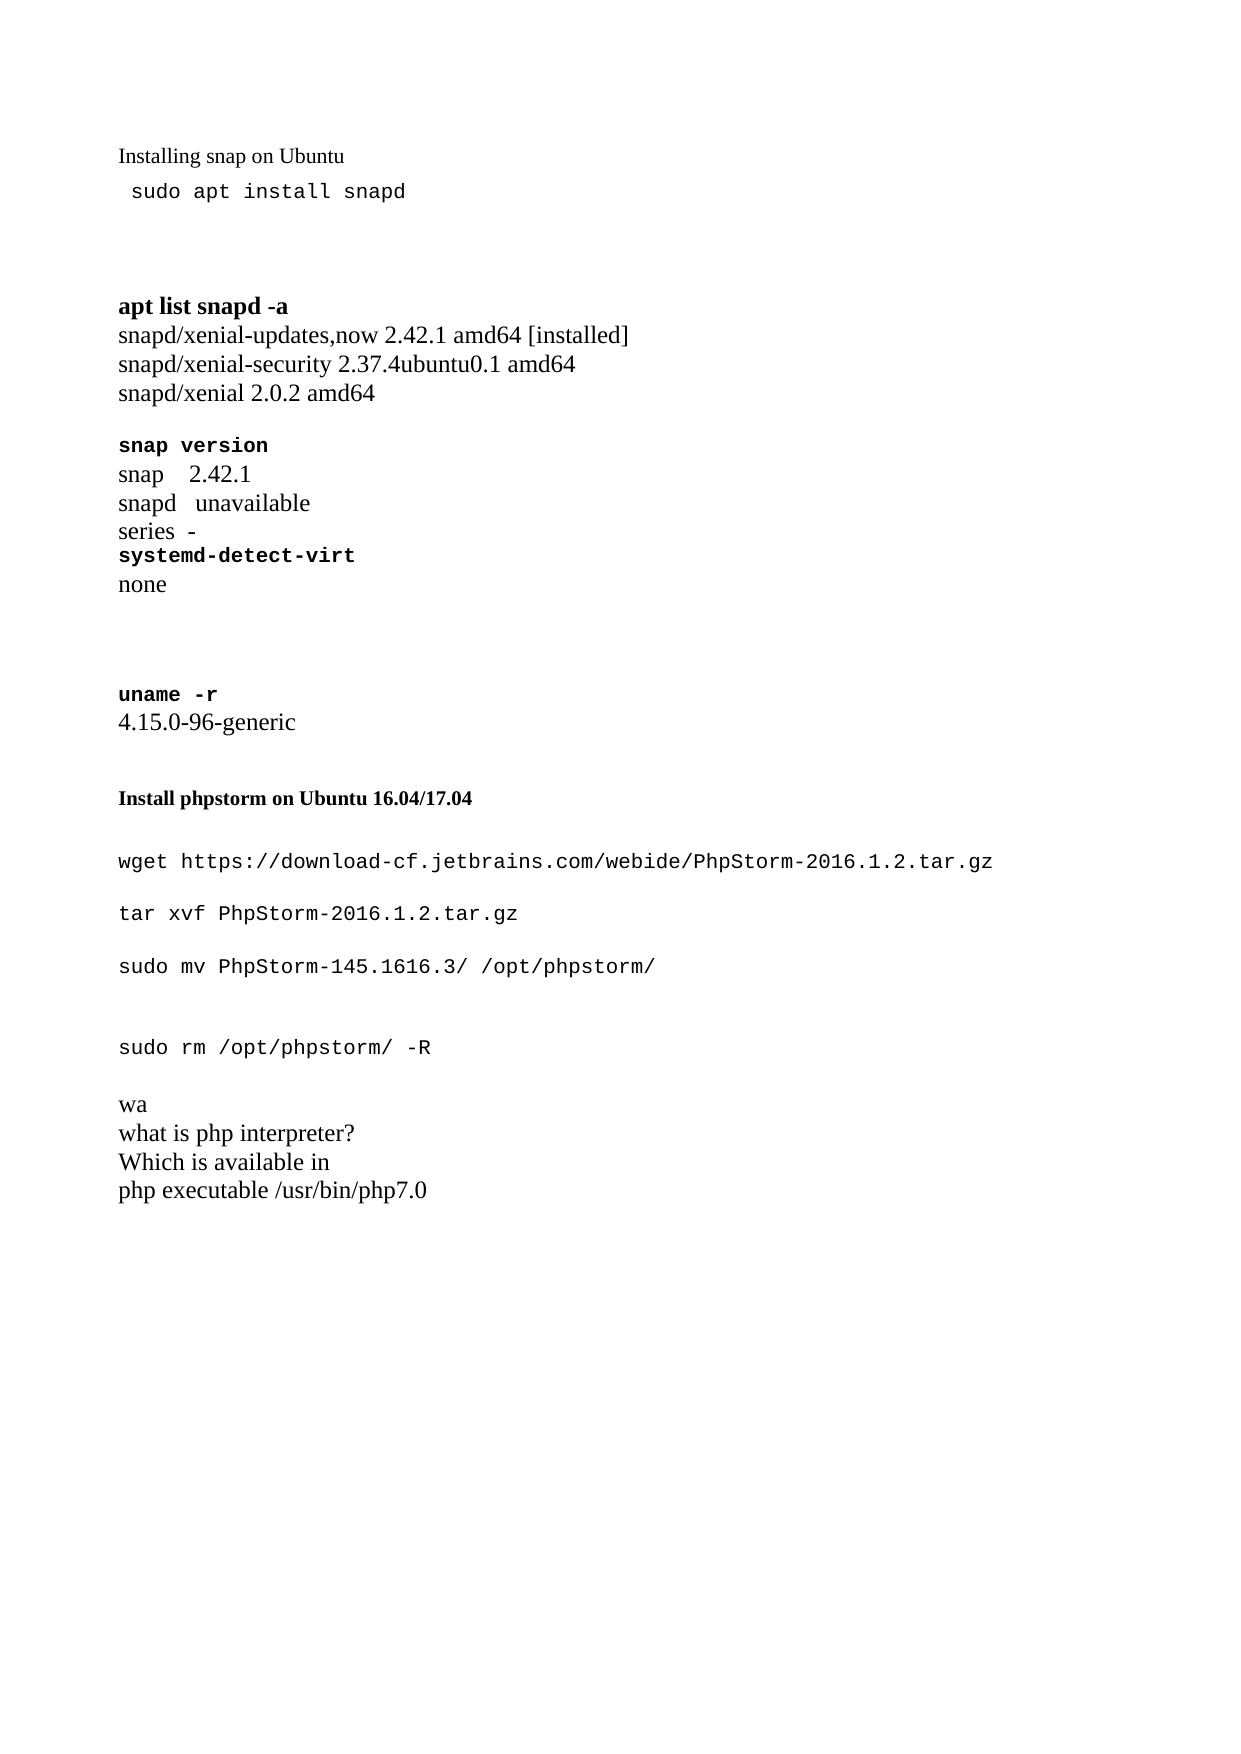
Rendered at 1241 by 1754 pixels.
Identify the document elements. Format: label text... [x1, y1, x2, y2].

text snapd unavailable [118, 488, 1122, 516]
subtitle Install phpstorm on Ubuntu 16.04/17.04 [118, 786, 1122, 810]
text tar xvf PhpStorm-2016.1.2.tar.gz [118, 903, 1122, 927]
text wget https://download-cf.jetbrains.com/webide/PhpStorm-2016.1.2.tar.gz [118, 851, 1122, 875]
text wa [118, 1089, 1122, 1118]
text series - [118, 516, 1122, 545]
text uname -r [118, 684, 1122, 707]
text apt list snapd -a [118, 291, 1122, 320]
text snapd/xenial 2.0.2 amd64 [118, 378, 1122, 406]
text php executable /usr/bin/php7.0 [118, 1176, 1122, 1204]
subtitle Installing snap on Ubuntu [118, 143, 1122, 168]
text snap version [118, 435, 1122, 459]
text sudo mv PhpStorm-145.1616.3/ /opt/phpstorm/ [118, 956, 1122, 979]
text sudo apt install snapd [118, 181, 1122, 204]
text sudo rm /opt/phpstorm/ -R [118, 1037, 1122, 1061]
text Which is available in [118, 1147, 1122, 1176]
text none [118, 569, 1122, 597]
text what is php interpreter? [118, 1118, 1122, 1147]
text snap 2.42.1 [118, 459, 1122, 488]
text snapd/xenial-security 2.37.4ubuntu0.1 amd64 [118, 349, 1122, 378]
text systemd-detect-virt [118, 545, 1122, 569]
text snapd/xenial-updates,now 2.42.1 amd64 [installed] [118, 320, 1122, 349]
text 4.15.0-96-generic [118, 707, 1122, 736]
